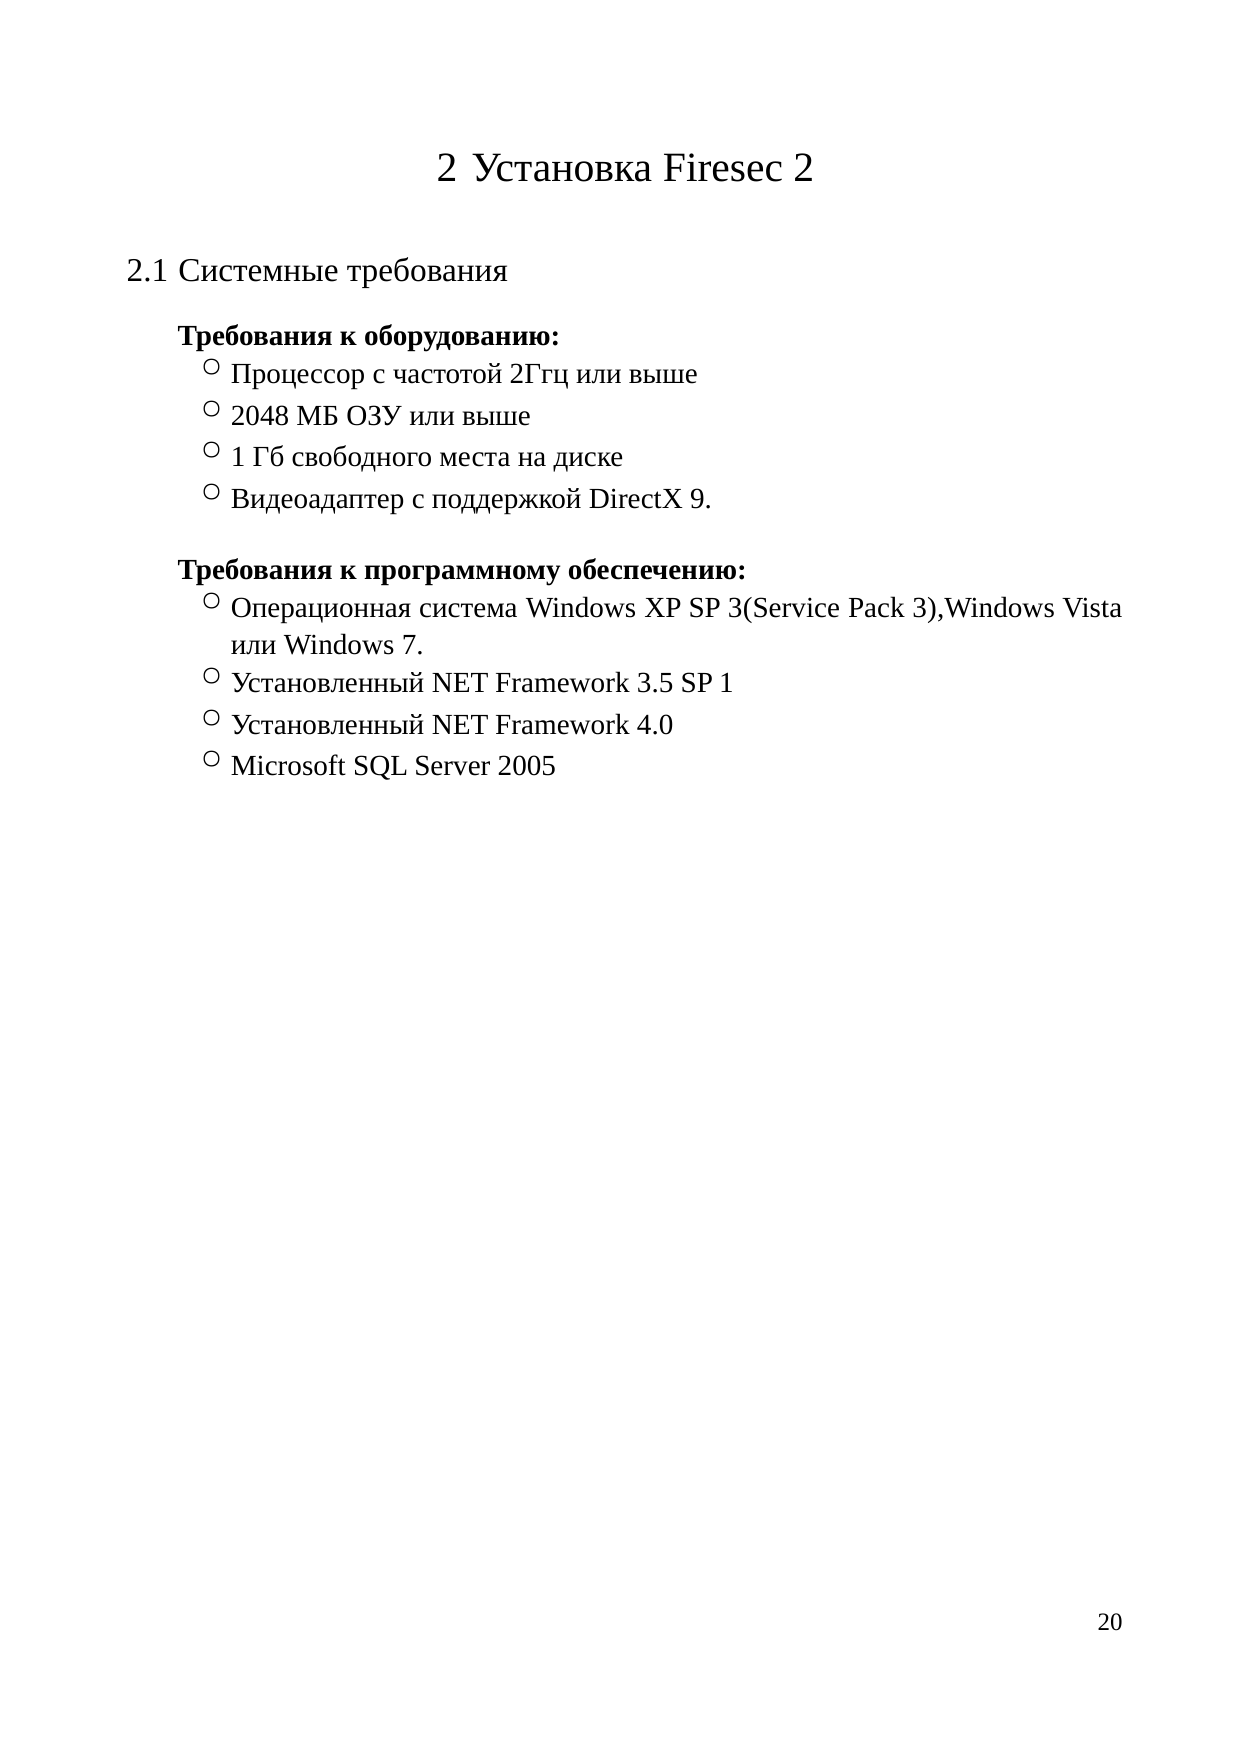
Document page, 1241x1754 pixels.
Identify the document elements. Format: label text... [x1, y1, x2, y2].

list Видеоадаптер с поддержкой DirectX 9. [193, 477, 1122, 518]
list Процессор с частотой 2Ггц или выше [193, 352, 1122, 393]
list Microsoft SQL Server 2005 [193, 744, 1122, 786]
list Операционная система Windows XP SP 3(Service Pack 3),Windows Vista или Windows 7. [193, 586, 1122, 661]
subtitle Установка Firesec 2 [118, 143, 1122, 191]
list 2048 МБ ОЗУ или выше [193, 393, 1122, 435]
list 1 Гб свободного места на диске [193, 435, 1122, 477]
text Требования к программному обеспечению: [118, 518, 1122, 586]
list Установленный NET Framework 4.0 [193, 702, 1122, 744]
list Установленный NET Framework 3.5 SP 1 [193, 661, 1122, 702]
text Требования к оборудованию: [118, 318, 1122, 352]
subtitle Системные требования [118, 250, 1122, 289]
